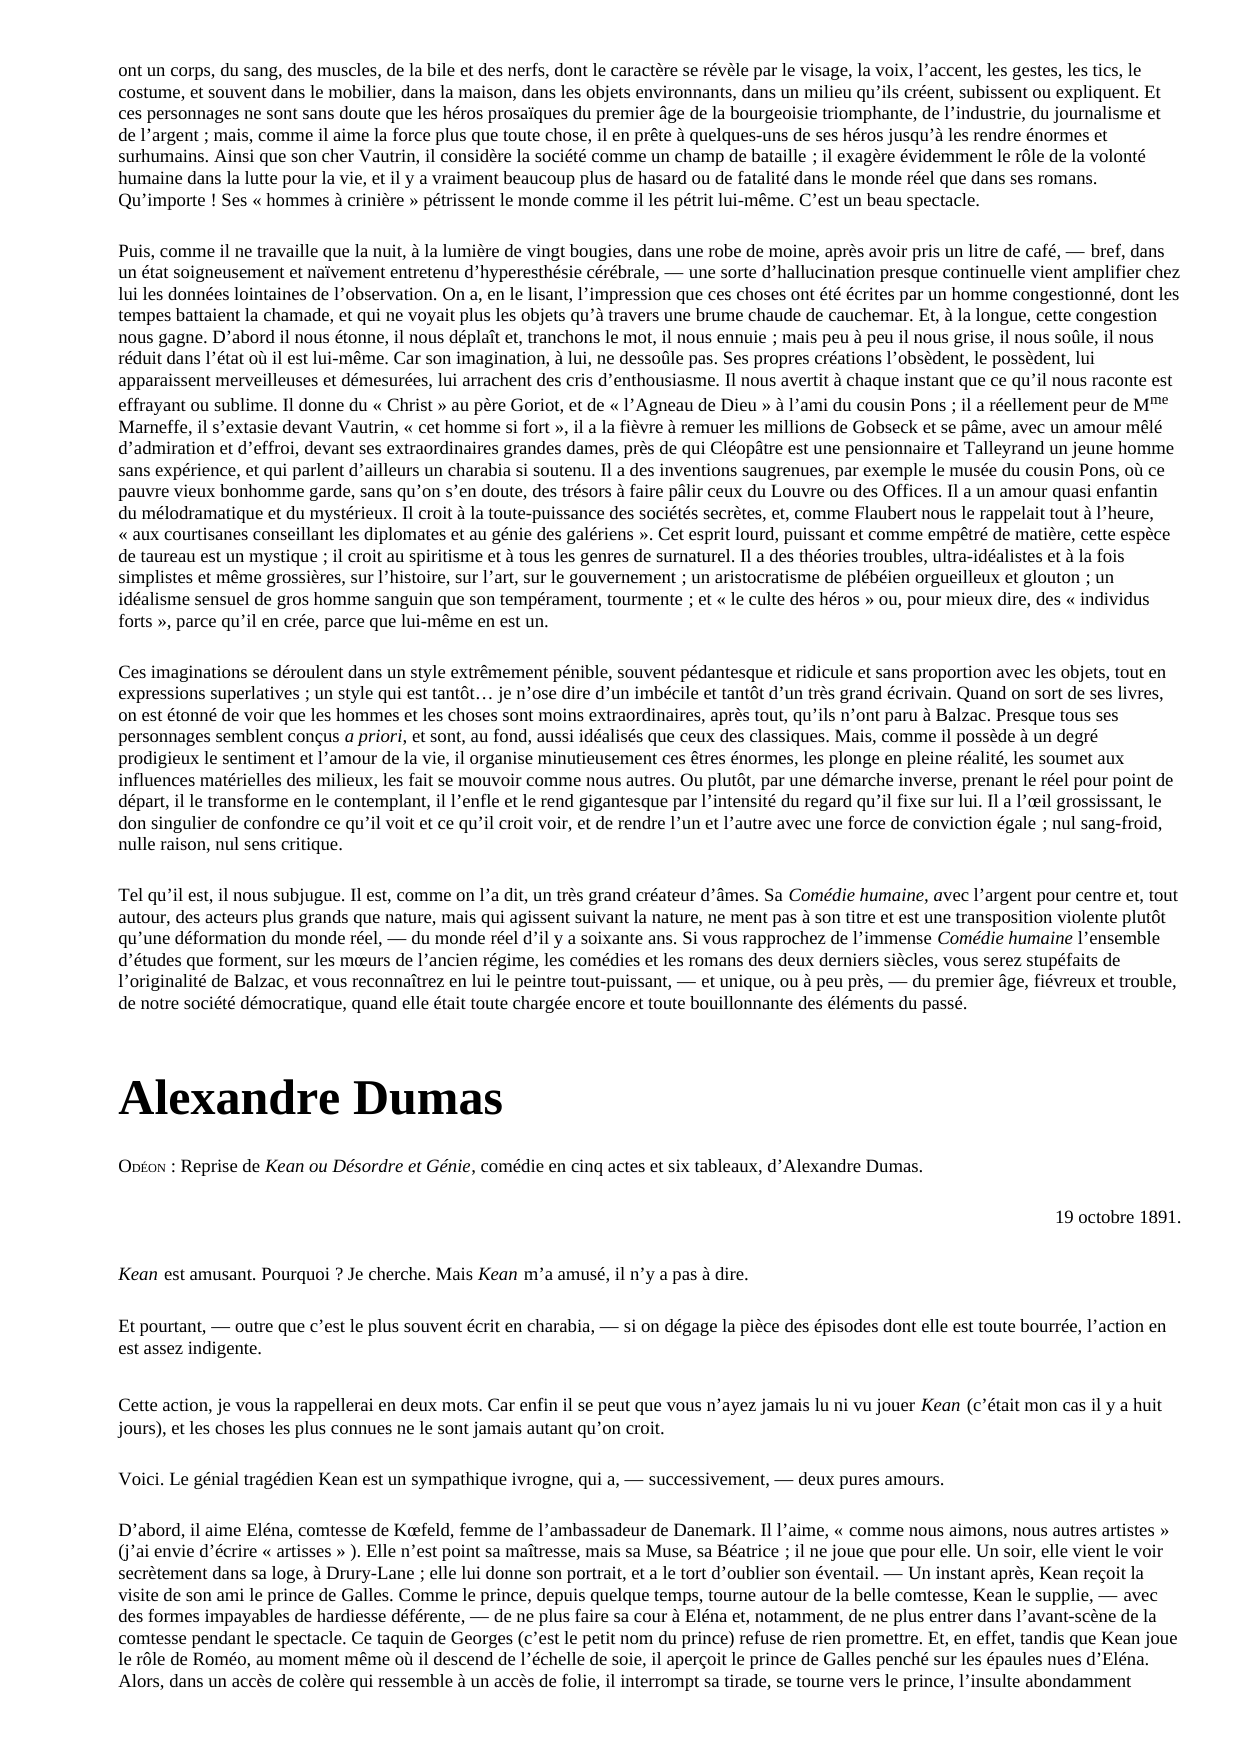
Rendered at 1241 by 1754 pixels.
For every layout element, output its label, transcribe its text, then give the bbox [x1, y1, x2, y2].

text 19 octobre 1891. [118, 1206, 1181, 1228]
text Voici. Le génial tragédien Kean est un sympathique ivrogne, qui a, — successivement, — deux pures amours. [118, 1468, 1181, 1489]
text Puis, comme il ne travaille que la nuit, à la lumière de vingt bougies, dans une robe de moine, après avoir pris un litre de café, — bref, dans un état soigneusement et naïvement entretenu d’hyperesthésie cérébrale, — une sorte d’hallucination presque continuelle vient amplifier chez lui les données lointaines de l’observation. On a, en le lisant, l’impression que ces choses ont été écrites par un homme congestionné, dont les tempes battaient la chamade, et qui ne voyait plus les objets qu’à travers une brume chaude de cauchemar. Et, à la longue, cette congestion nous gagne. D’abord il nous étonne, il nous déplaît et, tranchons le mot, il nous ennuie ; mais peu à peu il nous grise, il nous soûle, il nous réduit dans l’état où il est lui-même. Car son imagination, à lui, ne dessoûle pas. Ses propres créations l’obsèdent, le possèdent, lui apparaissent merveilleuses et démesurées, lui arrachent des cris d’enthousiasme. Il nous avertit à chaque instant que ce qu’il nous raconte est effrayant ou sublime. Il donne du « Christ » au père Goriot, et de « l’Agneau de Dieu » à l’ami du cousin Pons ; il a réellement peur de Mme Marneffe, il s’extasie devant Vautrin, « cet homme si fort », il a la fièvre à remuer les millions de Gobseck et se pâme, avec un amour mêlé d’admiration et d’effroi, devant ses extraordinaires grandes dames, près de qui Cléopâtre est une pensionnaire et Talleyrand un jeune homme sans expérience, et qui parlent d’ailleurs un charabia si soutenu. Il a des inventions saugrenues, par exemple le musée du cousin Pons, où ce pauvre vieux bonhomme garde, sans qu’on s’en doute, des trésors à faire pâlir ceux du Louvre ou des Offices. Il a un amour quasi enfantin du mélodramatique et du mystérieux. Il croit à la toute-puissance des sociétés secrètes, et, comme Flaubert nous le rappelait tout à l’heure, « aux courtisanes conseillant les diplomates et au génie des galériens ». Cet esprit lourd, puissant et comme empêtré de matière, cette espèce de taureau est un mystique ; il croit au spiritisme et à tous les genres de surnaturel. Il a des théories troubles, ultra-idéalistes et à la fois simplistes et même grossières, sur l’histoire, sur l’art, sur le gouvernement ; un aristocratisme de plébéien orgueilleux et glouton ; un idéalisme sensuel de gros homme sanguin que son tempérament, tourmente ; et « le culte des héros » ou, pour mieux dire, des « individus forts », parce qu’il en crée, parce que lui-même en est un. [118, 239, 1181, 631]
text ont un corps, du sang, des muscles, de la bile et des nerfs, dont le caractère se révèle par le visage, la voix, l’accent, les gestes, les tics, le costume, et souvent dans le mobilier, dans la maison, dans les objets environnants, dans un milieu qu’ils créent, subissent ou expliquent. Et ces personnages ne sont sans doute que les héros prosaïques du premier âge de la bourgeoisie triomphante, de l’industrie, du journalisme et de l’argent ; mais, comme il aime la force plus que toute chose, il en prête à quelques-uns de ses héros jusqu’à les rendre énormes et surhumains. Ainsi que son cher Vautrin, il considère la société comme un champ de bataille ; il exagère évidemment le rôle de la volonté humaine dans la lutte pour la vie, et il y a vraiment beaucoup plus de hasard ou de fatalité dans le monde réel que dans ses romans. Qu’importe ! Ses « hommes à crinière » pétrissent le monde comme il les pétrit lui-même. C’est un beau spectacle. [118, 59, 1181, 210]
text Odéon : Reprise de Kean ou Désordre et Génie, comédie en cinq actes et six tableaux, d’Alexandre Dumas. [118, 1155, 1181, 1177]
text Et pourtant, — outre que c’est le plus souvent écrit en charabia, — si on dégage la pièce des épisodes dont elle est toute bourrée, l’action en est assez indigente. [118, 1315, 1181, 1358]
subtitle ALEXANDRE DUMAS [118, 1068, 1181, 1126]
text Tel qu’il est, il nous subjugue. Il est, comme on l’a dit, un très grand créateur d’âmes. Sa Comédie humaine, avec l’argent pour centre et, tout autour, des acteurs plus grands que nature, mais qui agissent suivant la nature, ne ment pas à son titre et est une transposition violente plutôt qu’une déformation du monde réel, — du monde réel d’il y a soixante ans. Si vous rapprochez de l’immense Comédie humaine l’ensemble d’études que forment, sur les mœurs de l’ancien régime, les comédies et les romans des deux derniers siècles, vous serez stupéfaits de l’originalité de Balzac, et vous reconnaîtrez en lui le peintre tout-puissant, — et unique, ou à peu près, — du premier âge, fiévreux et trouble, de notre société démocratique, quand elle était toute chargée encore et toute bouillonnante des éléments du passé. [118, 884, 1181, 1013]
text Ces imaginations se déroulent dans un style extrêmement pénible, souvent pédantesque et ridicule et sans proportion avec les objets, tout en expressions superlatives ; un style qui est tantôt… je n’ose dire d’un imbécile et tantôt d’un très grand écrivain. Quand on sort de ses livres, on est étonné de voir que les hommes et les choses sont moins extraordinaires, après tout, qu’ils n’ont paru à Balzac. Presque tous ses personnages semblent conçus a priori, et sont, au fond, aussi idéalisés que ceux des classiques. Mais, comme il possède à un degré prodigieux le sentiment et l’amour de la vie, il organise minutieusement ces êtres énormes, les plonge en pleine réalité, les soumet aux influences matérielles des milieux, les fait se mouvoir comme nous autres. Ou plutôt, par une démarche inverse, prenant le réel pour point de départ, il le transforme en le contemplant, il l’enfle et le rend gigantesque par l’intensité du regard qu’il fixe sur lui. Il a l’œil grossissant, le don singulier de confondre ce qu’il voit et ce qu’il croit voir, et de rendre l’un et l’autre avec une force de conviction égale ; nul sang-froid, nulle raison, nul sens critique. [118, 661, 1181, 855]
text Kean est amusant. Pourquoi ? Je cherche. Mais Kean m’a amusé, il n’y a pas à dire. [118, 1257, 1181, 1286]
text D’abord, il aime Eléna, comtesse de Kœfeld, femme de l’ambassadeur de Danemark. Il l’aime, « comme nous aimons, nous autres artistes » (j’ai envie d’écrire « artisses » ). Elle n’est point sa maîtresse, mais sa Muse, sa Béatrice ; il ne joue que pour elle. Un soir, elle vient le voir secrètement dans sa loge, à Drury-Lane ; elle lui donne son portrait, et a le tort d’oublier son éventail. — Un instant après, Kean reçoit la visite de son ami le prince de Galles. Comme le prince, depuis quelque temps, tourne autour de la belle comtesse, Kean le supplie, — avec des formes impayables de hardiesse déférente, — de ne plus faire sa cour à Eléna et, notamment, de ne plus entrer dans l’avant-scène de la comtesse pendant le spectacle. Ce taquin de Georges (c’est le petit nom du prince) refuse de rien promettre. Et, en effet, tandis que Kean joue le rôle de Roméo, au moment même où il descend de l’échelle de soie, il aperçoit le prince de Galles penché sur les épaules nues d’Eléna. Alors, dans un accès de colère qui ressemble à un accès de folie, il interrompt sa tirade, se tourne vers le prince, l’insulte abondamment [118, 1519, 1181, 1691]
text Cette action, je vous la rappellerai en deux mots. Car enfin il se peut que vous n’ayez jamais lu ni vu jouer Kean (c’était mon cas il y a huit jours), et les choses les plus connues ne le sont jamais autant qu’on croit. [118, 1388, 1181, 1438]
